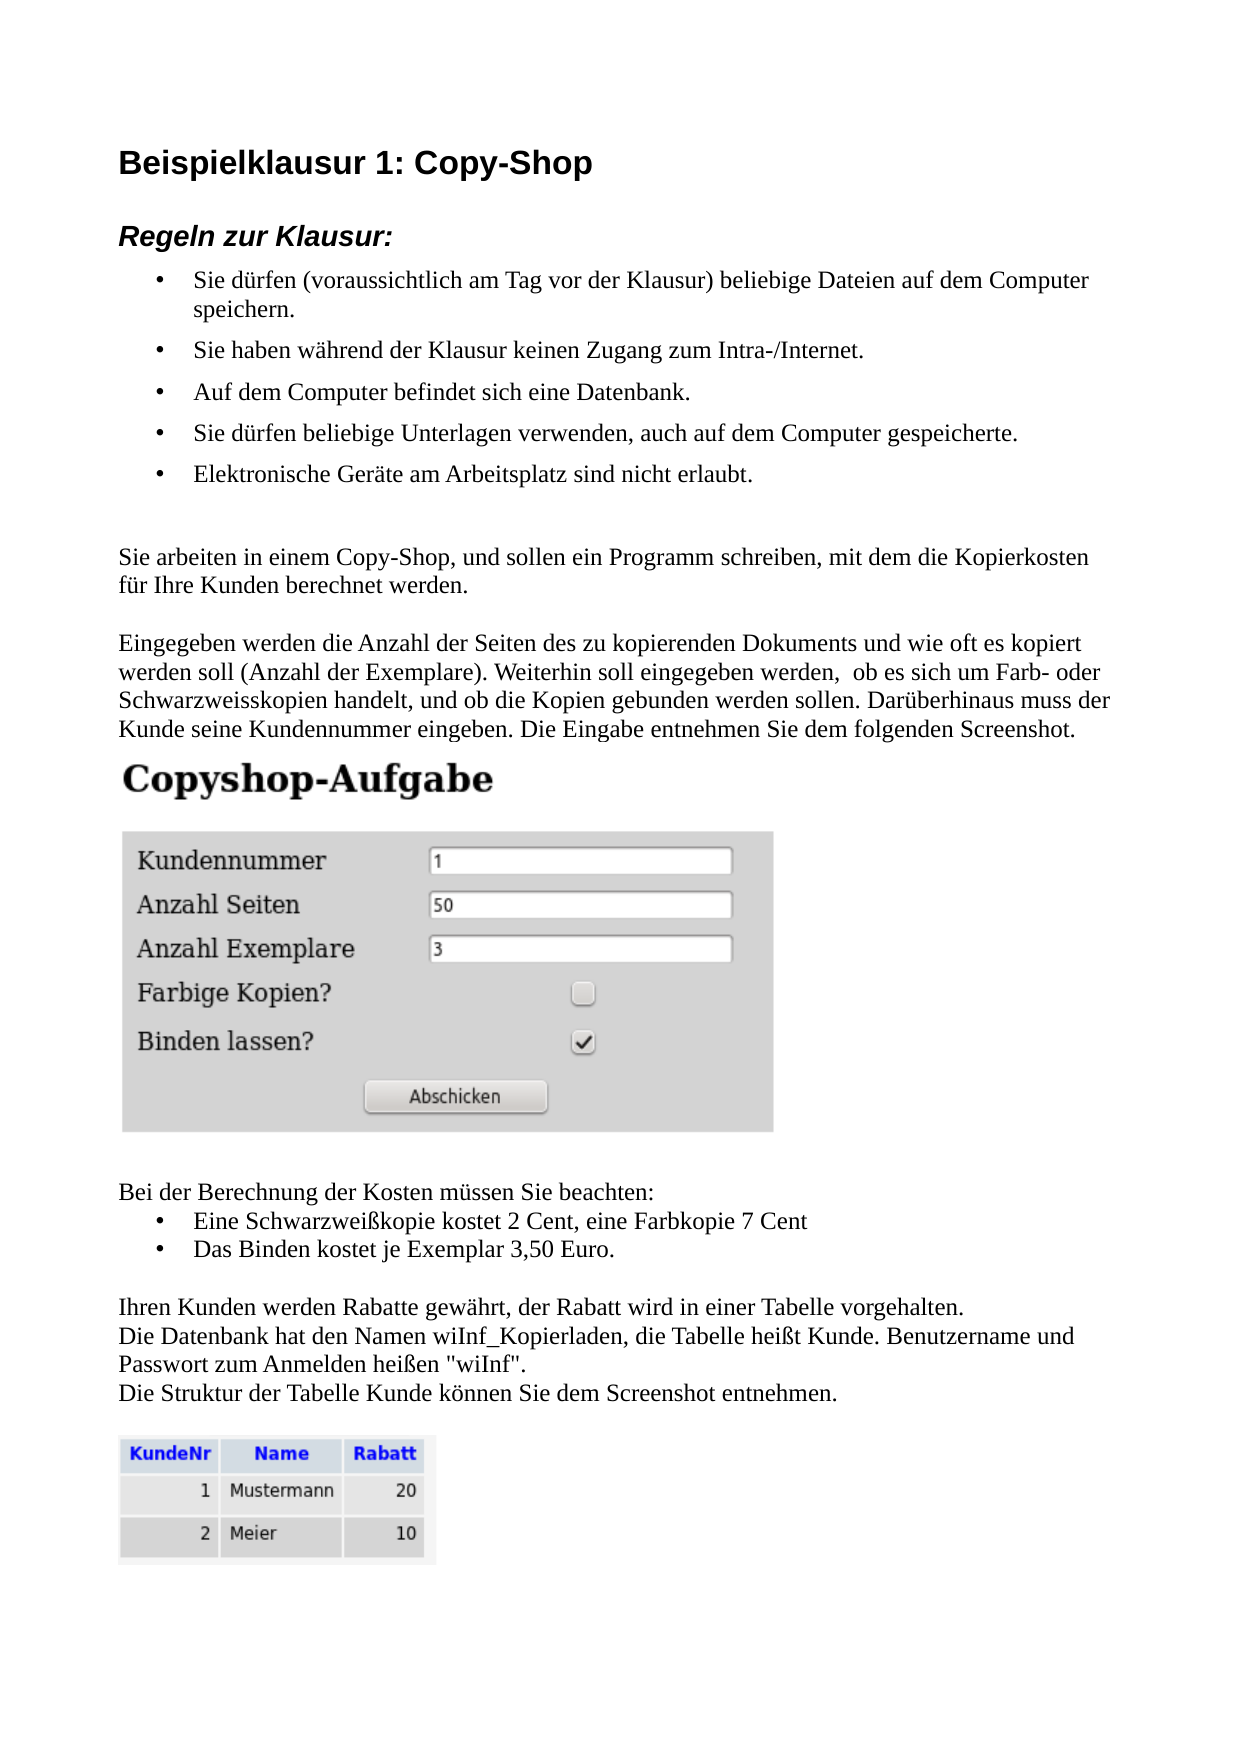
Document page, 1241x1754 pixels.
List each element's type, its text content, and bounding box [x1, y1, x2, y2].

subtitle Regeln zur Klausur: [118, 219, 1122, 253]
picture [118, 1435, 437, 1565]
text Die Struktur der Tabelle Kunde können Sie dem Screenshot entnehmen. [118, 1378, 1122, 1407]
subtitle Beispielklausur 1: Copy-Shop [118, 143, 1122, 182]
list Das Binden kostet je Exemplar 3,50 Euro. [156, 1234, 1122, 1263]
text Eingegeben werden die Anzahl der Seiten des zu kopierenden Dokuments und wie oft es kopiert werden soll (Anzahl der Exemplare). Weiterhin soll eingegeben werden, ob es sich um Farb- oder Schwarzweisskopien handelt, und ob die Kopien gebunden werden sollen. Darüberhinaus muss der Kunde seine Kundennummer eingeben. Die Eingabe entnehmen Sie dem folgenden Screenshot. [118, 628, 1122, 743]
list Elektronische Geräte am Arbeitsplatz sind nicht erlaubt. [156, 459, 1122, 488]
list Sie haben während der Klausur keinen Zugang zum Intra-/Internet. [156, 335, 1122, 364]
list Sie dürfen (voraussichtlich am Tag vor der Klausur) beliebige Dateien auf dem Computer speichern. [156, 265, 1122, 323]
text Bei der Berechnung der Kosten müssen Sie beachten: [118, 1177, 1122, 1206]
picture [118, 742, 793, 1149]
list Auf dem Computer befindet sich eine Datenbank. [156, 377, 1122, 405]
list Eine Schwarzweißkopie kostet 2 Cent, eine Farbkopie 7 Cent [156, 1206, 1122, 1234]
text Sie arbeiten in einem Copy-Shop, und sollen ein Programm schreiben, mit dem die Kopierkosten für Ihre Kunden berechnet werden. [118, 542, 1122, 599]
list Sie dürfen beliebige Unterlagen verwenden, auch auf dem Computer gespeicherte. [156, 418, 1122, 447]
text Die Datenbank hat den Namen wiInf_Kopierladen, die Tabelle heißt Kunde. Benutzername und Passwort zum Anmelden heißen "wiInf". [118, 1321, 1122, 1378]
text Ihren Kunden werden Rabatte gewährt, der Rabatt wird in einer Tabelle vorgehalten. [118, 1292, 1122, 1321]
